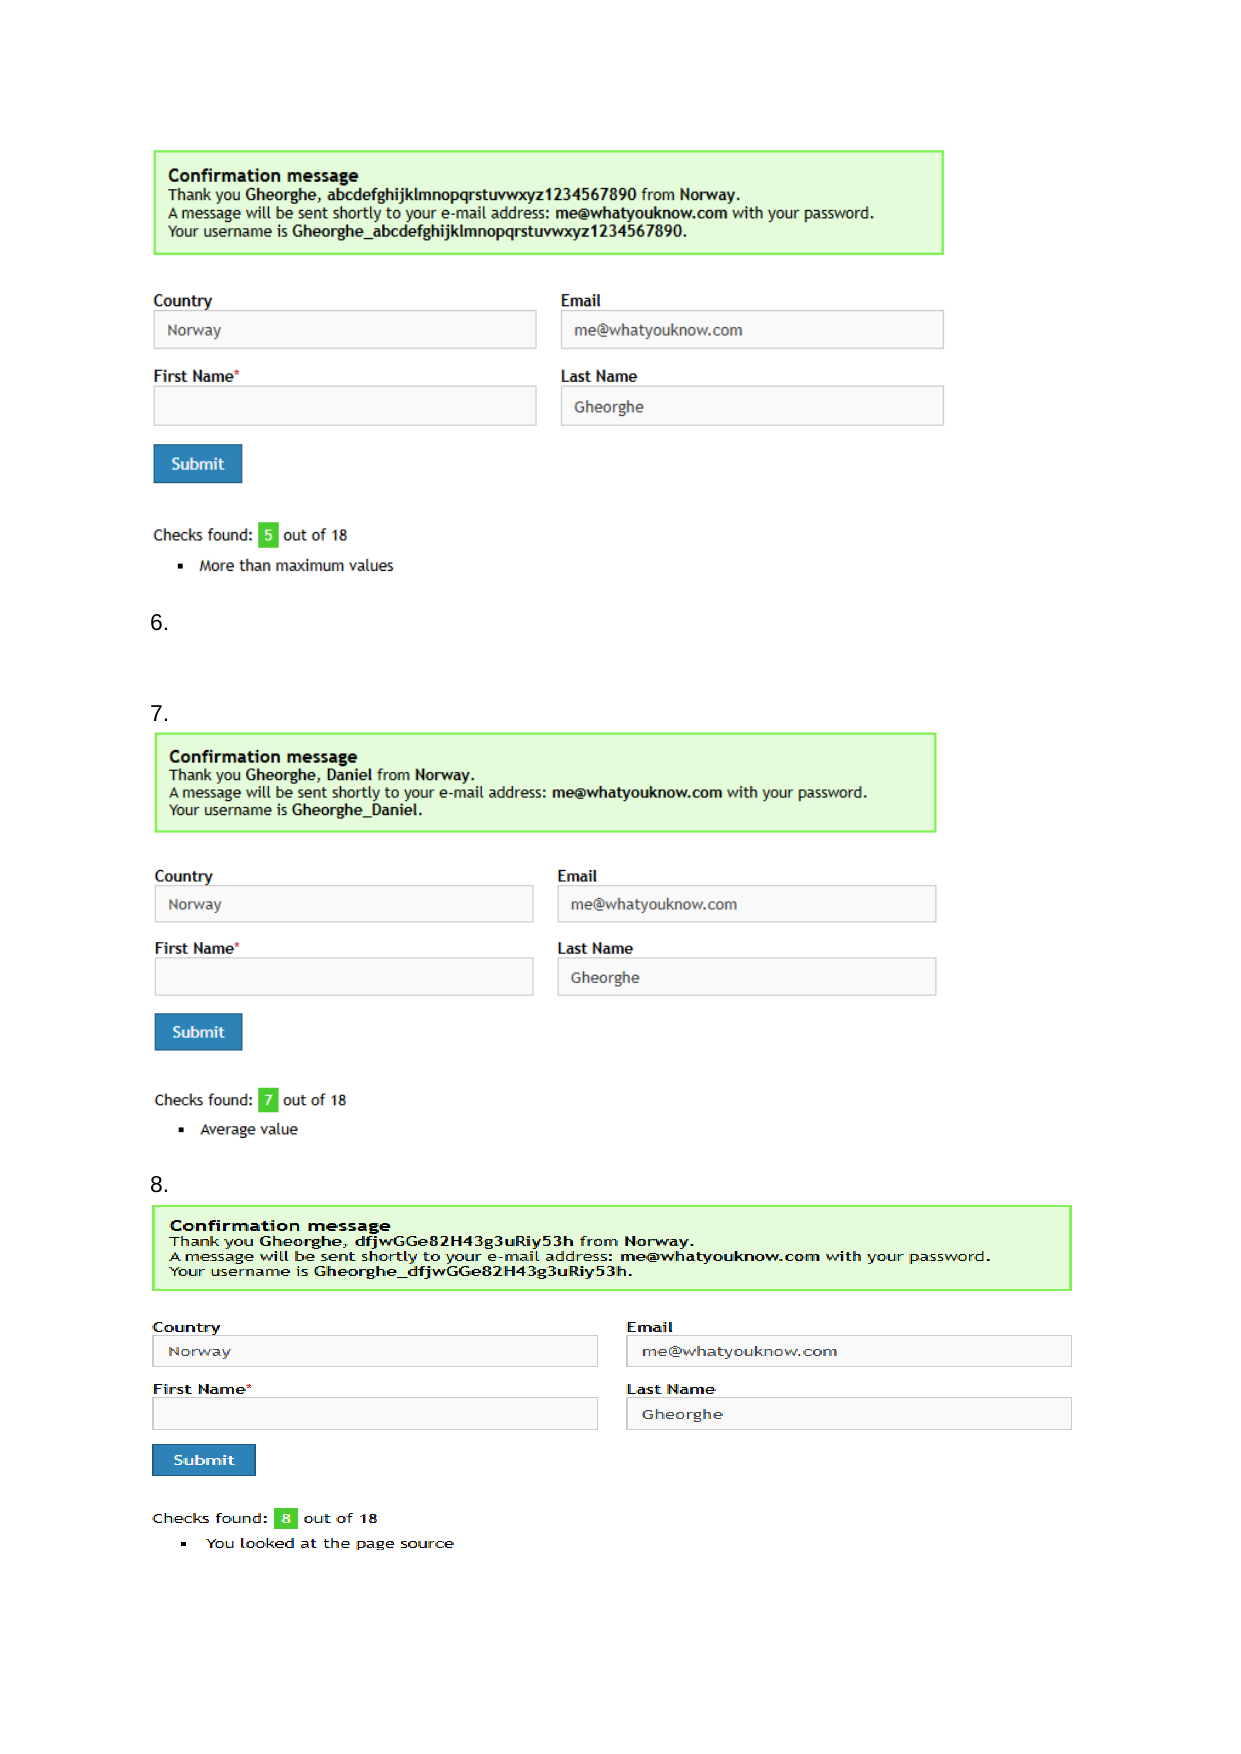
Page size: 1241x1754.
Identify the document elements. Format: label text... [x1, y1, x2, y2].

picture [150, 730, 951, 1138]
text 8. [150, 1171, 1090, 1198]
picture [150, 1201, 1091, 1550]
text 6. [150, 609, 1090, 636]
picture [150, 150, 949, 576]
text 7. [150, 700, 1090, 726]
